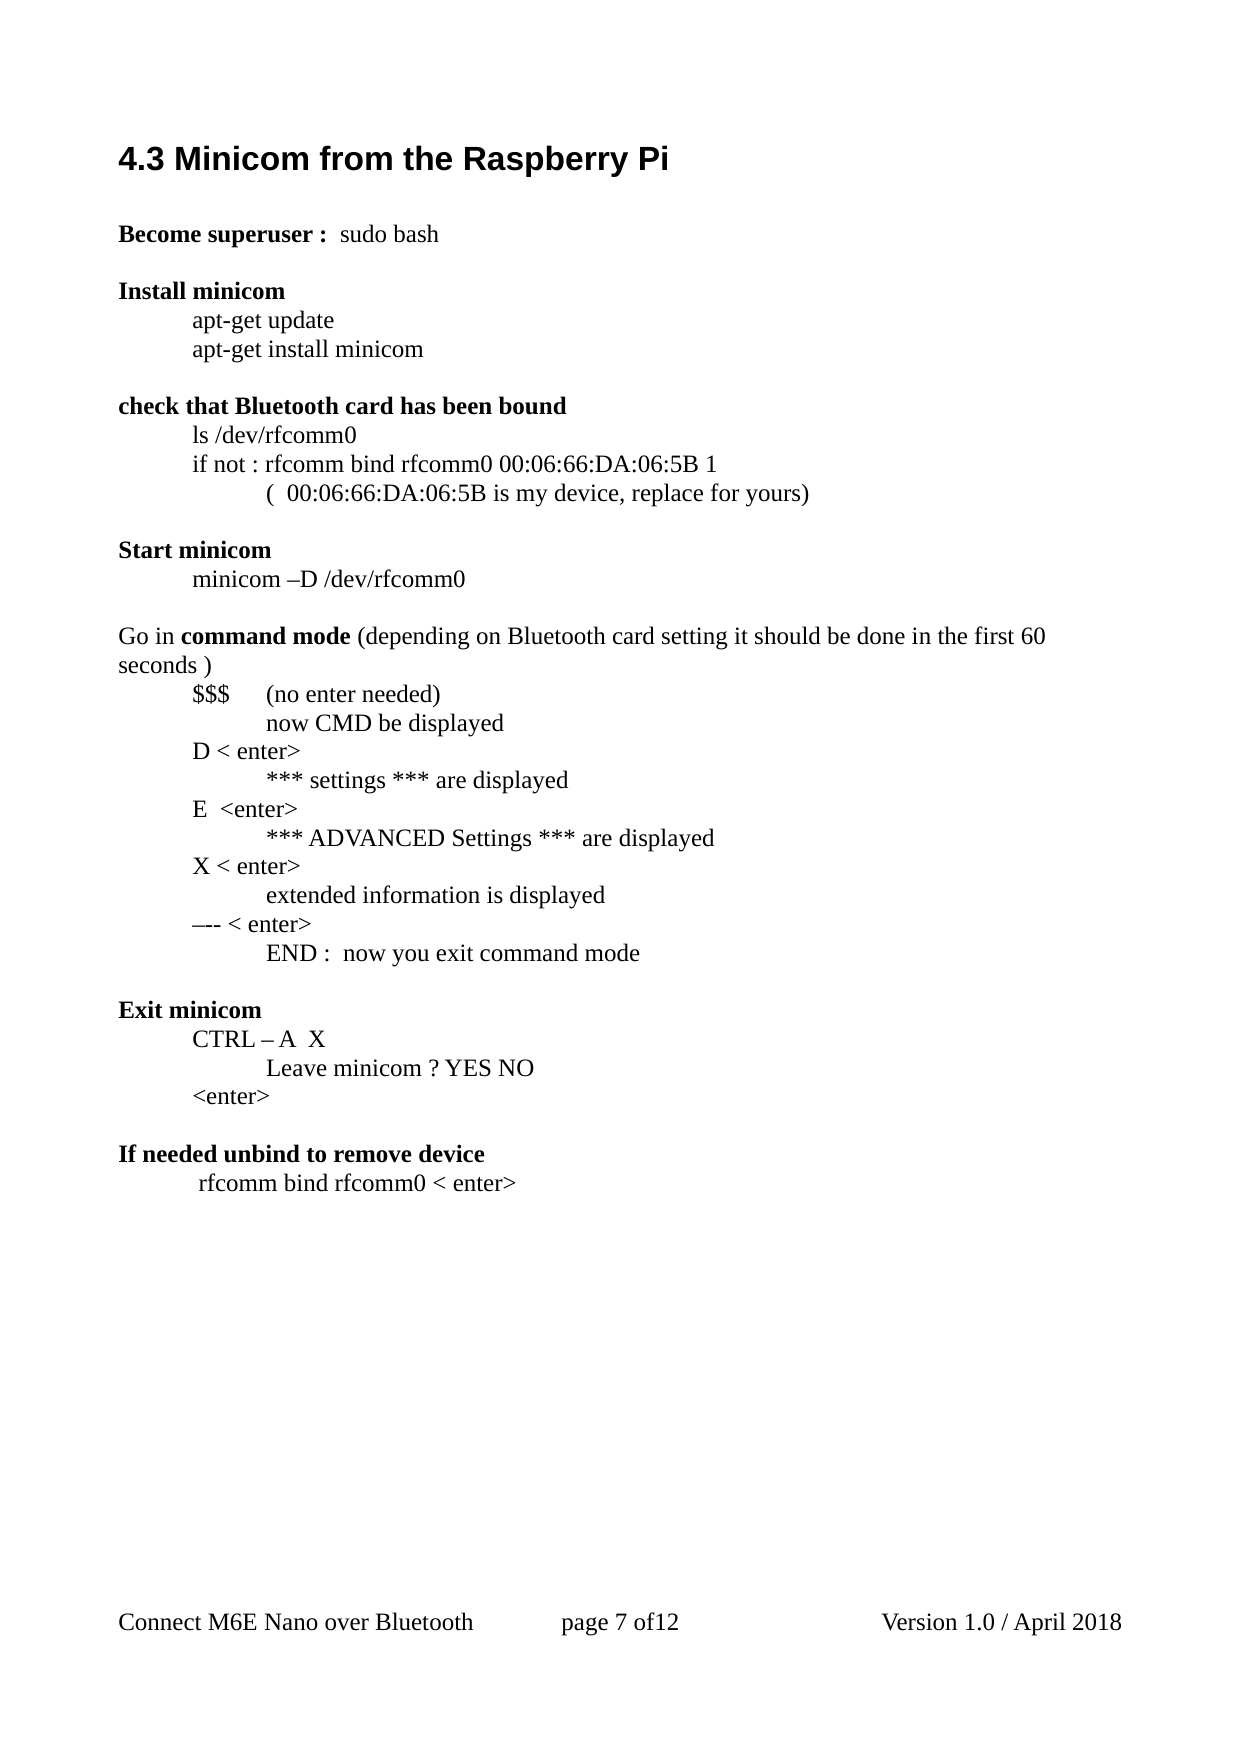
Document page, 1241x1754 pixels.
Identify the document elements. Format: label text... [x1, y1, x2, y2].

text E <enter> [118, 794, 1122, 823]
text extended information is displayed [118, 880, 1122, 909]
text ( 00:06:66:DA:06:5B is my device, replace for yours) [118, 478, 1122, 506]
text Start minicom [118, 535, 1122, 564]
text Become superuser : sudo bash [118, 219, 1122, 248]
text *** ADVANCED Settings *** are displayed [118, 823, 1122, 851]
text X < enter> [118, 851, 1122, 880]
text D < enter> [118, 736, 1122, 765]
text If needed unbind to remove device [118, 1139, 1122, 1168]
subtitle 4.3 Minicom from the Raspberry Pi [118, 139, 1122, 178]
text Leave minicom ? YES NO [118, 1053, 1122, 1081]
text –-- < enter> [118, 909, 1122, 938]
text ls /dev/rfcomm0 [118, 420, 1122, 449]
text *** settings *** are displayed [118, 765, 1122, 794]
text CTRL – A X [118, 1024, 1122, 1053]
text END : now you exit command mode [118, 938, 1122, 966]
text minicom –D /dev/rfcomm0 [118, 564, 1122, 593]
text Go in command mode (depending on Bluetooth card setting it should be done in the first 60 seconds ) [118, 621, 1122, 679]
text if not : rfcomm bind rfcomm0 00:06:66:DA:06:5B 1 [118, 449, 1122, 478]
text apt-get install minicom [118, 334, 1122, 363]
text $$$ (no enter needed) [118, 679, 1122, 708]
text rfcomm bind rfcomm0 < enter> [118, 1168, 1122, 1196]
text <enter> [118, 1081, 1122, 1110]
text check that Bluetooth card has been bound [118, 391, 1122, 420]
text Exit minicom [118, 995, 1122, 1024]
text apt-get update [118, 305, 1122, 334]
text now CMD be displayed [118, 708, 1122, 736]
text Install minicom [118, 276, 1122, 305]
